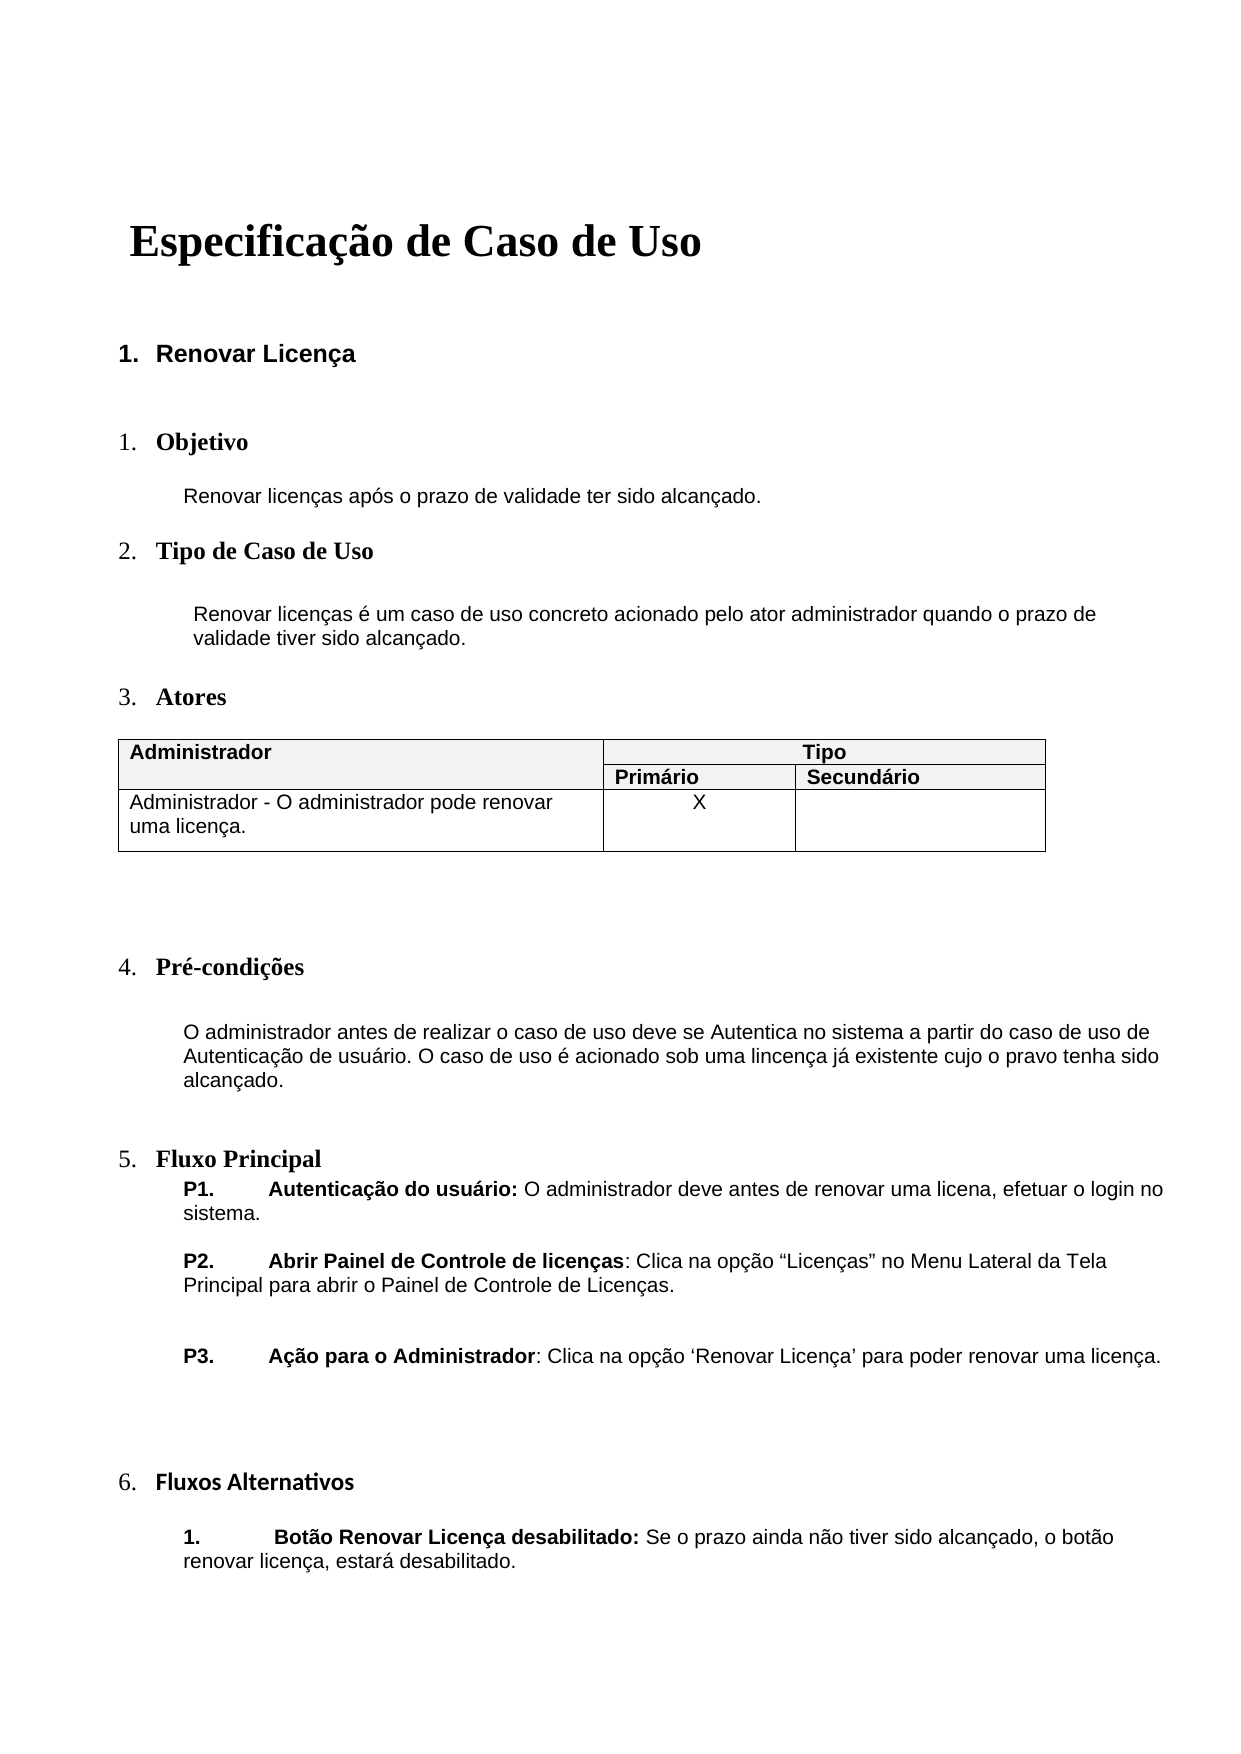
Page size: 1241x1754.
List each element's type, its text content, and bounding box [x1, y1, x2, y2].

table_cell Primário [604, 765, 795, 789]
list Fluxo Principal [118, 1144, 1170, 1172]
text 1. Botão Renovar Licença desabilitado: Se o prazo ainda não tiver sido alcançado, o botão renovar licença, estará desabilitado. [183, 1525, 1170, 1573]
text Renovar licenças é um caso de uso concreto acionado pelo ator administrador quando o prazo de validade tiver sido alcançado. [193, 602, 1170, 649]
list Atores [118, 682, 1170, 711]
text P1. Autenticação do usuário: O administrador deve antes de renovar uma licena, efetuar o login no sistema. [183, 1177, 1170, 1224]
list Objetivo [118, 427, 1170, 456]
text P3. Ação para o Administrador: Clica na opção ‘Renovar Licença’ para poder renovar uma licença. [183, 1344, 1170, 1368]
table_cell [796, 790, 1045, 851]
table_cell X [604, 790, 795, 851]
table_header Administrador [119, 740, 603, 789]
list Pré-condições [118, 952, 1170, 981]
text Renovar licenças após o prazo de validade ter sido alcançado. [183, 484, 1170, 508]
table_cell Secundário [796, 765, 1045, 789]
list Fluxos Alternativos [118, 1466, 1170, 1497]
text P2. Abrir Painel de Controle de licenças: Clica na opção “Licenças” no Menu Lateral da Tela Principal para abrir o Painel de Controle de Licenças. [183, 1248, 1170, 1296]
list Tipo de Caso de Uso [118, 536, 1170, 564]
text O administrador antes de realizar o caso de uso deve se Autentica no sistema a partir do caso de uso de Autenticação de usuário. O caso de uso é acionado sob uma lincença já existente cujo o pravo tenha sido alcançado. [183, 1020, 1170, 1092]
table_header Tipo [604, 740, 1045, 764]
table_cell Administrador - O administrador pode renovar uma licença. [119, 790, 603, 851]
table_header Especificação de Caso de Uso [118, 189, 1184, 291]
list Renovar Licença [118, 339, 1170, 368]
